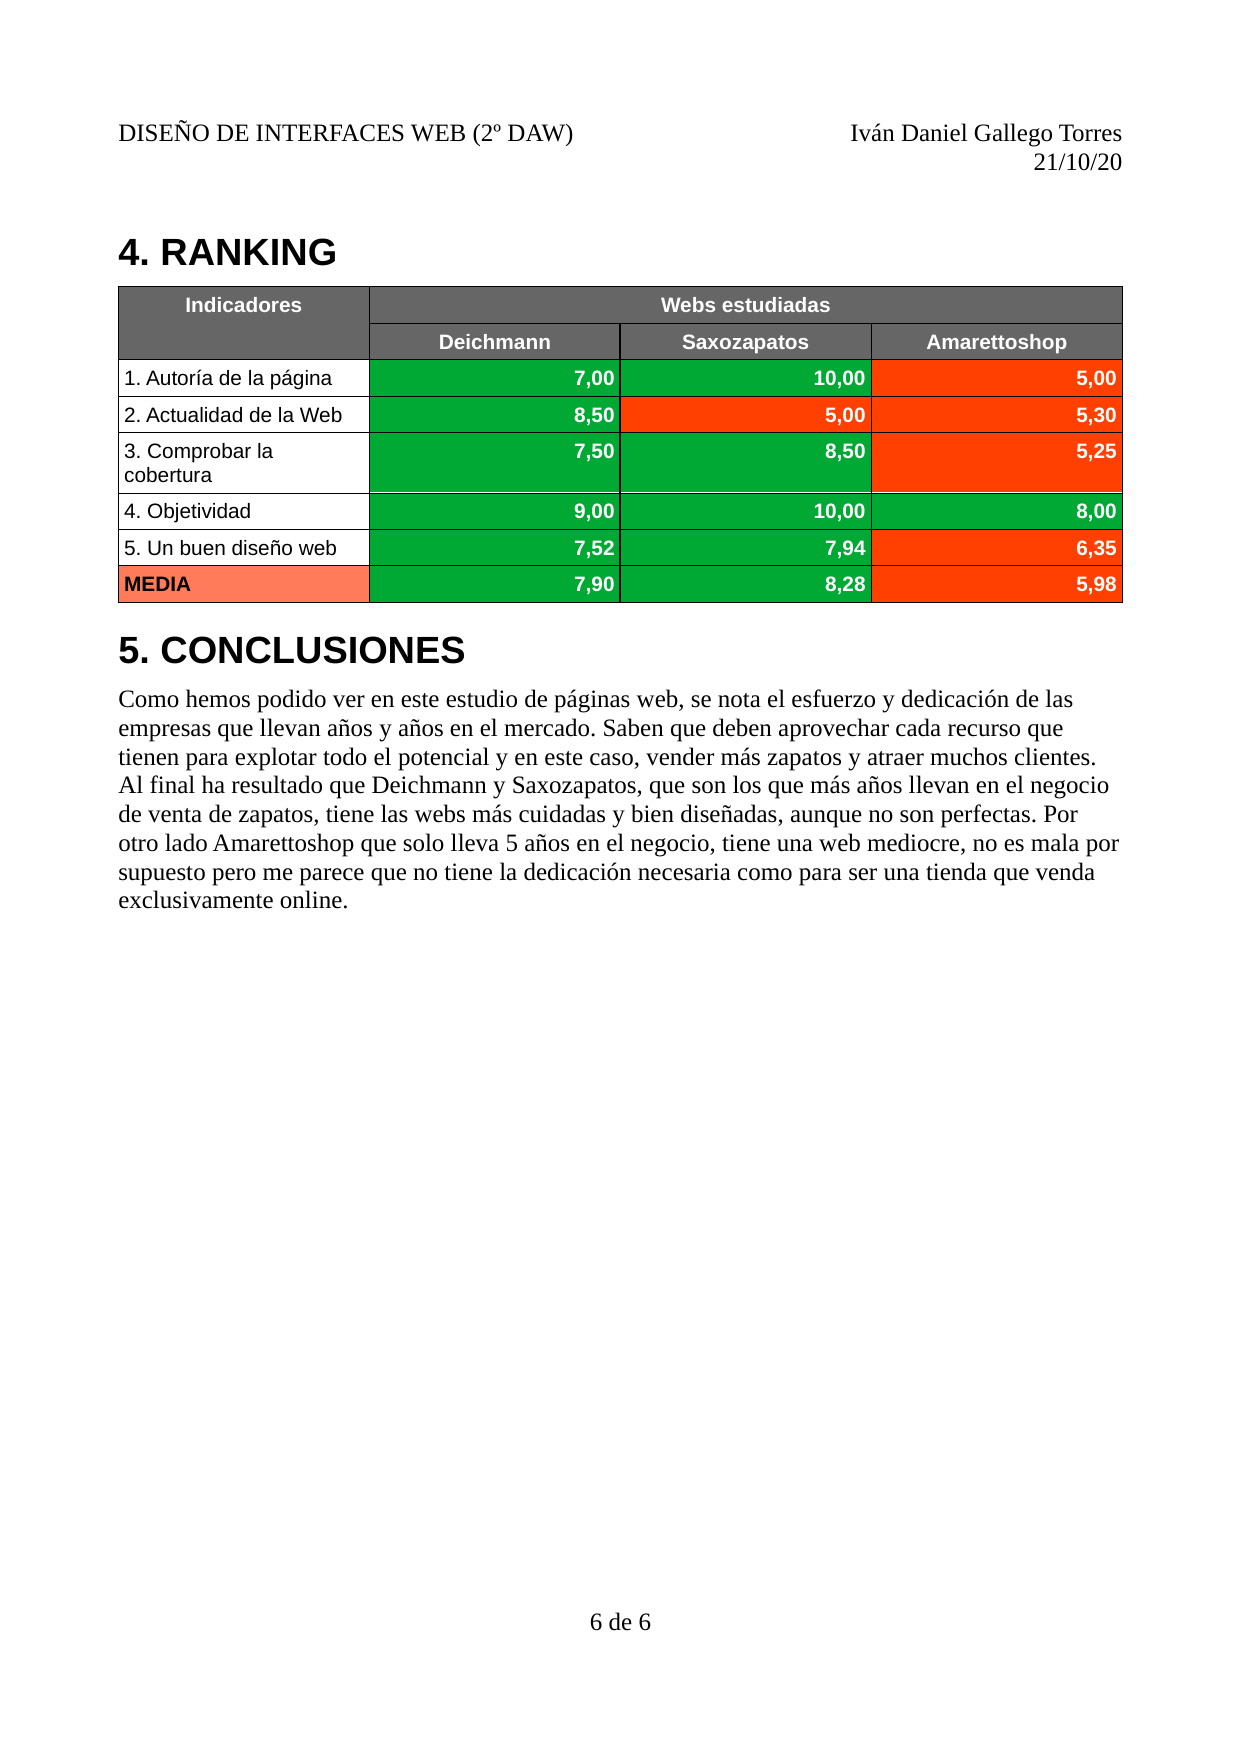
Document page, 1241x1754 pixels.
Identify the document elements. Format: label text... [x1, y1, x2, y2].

subtitle 4. RANKING [118, 230, 1122, 274]
table_cell 8,50 [370, 397, 619, 432]
table_cell 7,94 [621, 530, 871, 565]
text Al final ha resultado que Deichmann y Saxozapatos, que son los que más años llevan en el negocio de venta de zapatos, tiene las webs más cuidadas y bien diseñadas, aunque no son perfectas. Por otro lado Amarettoshop que solo lleva 5 años en el negocio, tiene una web mediocre, no es mala por supuesto pero me parece que no tiene la dedicación necesaria como para ser una tienda que venda exclusivamente online. [118, 770, 1122, 914]
table_cell 8,00 [872, 494, 1122, 529]
table_cell 9,00 [370, 494, 619, 529]
table_cell 10,00 [621, 494, 871, 529]
table_cell 5,00 [872, 360, 1122, 396]
subtitle 5. CONCLUSIONES [118, 628, 1122, 672]
table_cell 4. Objetividad [119, 494, 369, 529]
table_cell 5,98 [872, 566, 1122, 602]
table_cell 5. Un buen diseño web [119, 530, 369, 565]
table_cell 5,30 [872, 397, 1122, 432]
table_cell 7,50 [370, 433, 619, 492]
table_header Indicadores [119, 287, 369, 323]
table_cell 2. Actualidad de la Web [119, 397, 369, 432]
table_header Webs estudiadas [370, 287, 1122, 323]
table_cell Deichmann [370, 324, 619, 359]
table_cell Saxozapatos [621, 324, 871, 359]
table_cell 8,50 [621, 433, 871, 492]
table_cell 5,25 [872, 433, 1122, 492]
table_cell MEDIA [119, 566, 369, 602]
text Como hemos podido ver en este estudio de páginas web, se nota el esfuerzo y dedicación de las empresas que llevan años y años en el mercado. Saben que deben aprovechar cada recurso que tienen para explotar todo el potencial y en este caso, vender más zapatos y atraer muchos clientes. [118, 684, 1122, 770]
table_cell 6,35 [872, 530, 1122, 565]
table_cell 7,90 [370, 566, 619, 602]
table_cell 8,28 [621, 566, 871, 602]
table_cell 3. Comprobar la cobertura [119, 433, 369, 492]
table_cell 1. Autoría de la página [119, 360, 369, 396]
table_cell 7,52 [370, 530, 619, 565]
table_cell Amarettoshop [872, 324, 1122, 359]
table_cell 7,00 [370, 360, 619, 396]
table_cell 5,00 [621, 397, 871, 432]
table_cell 10,00 [621, 360, 871, 396]
